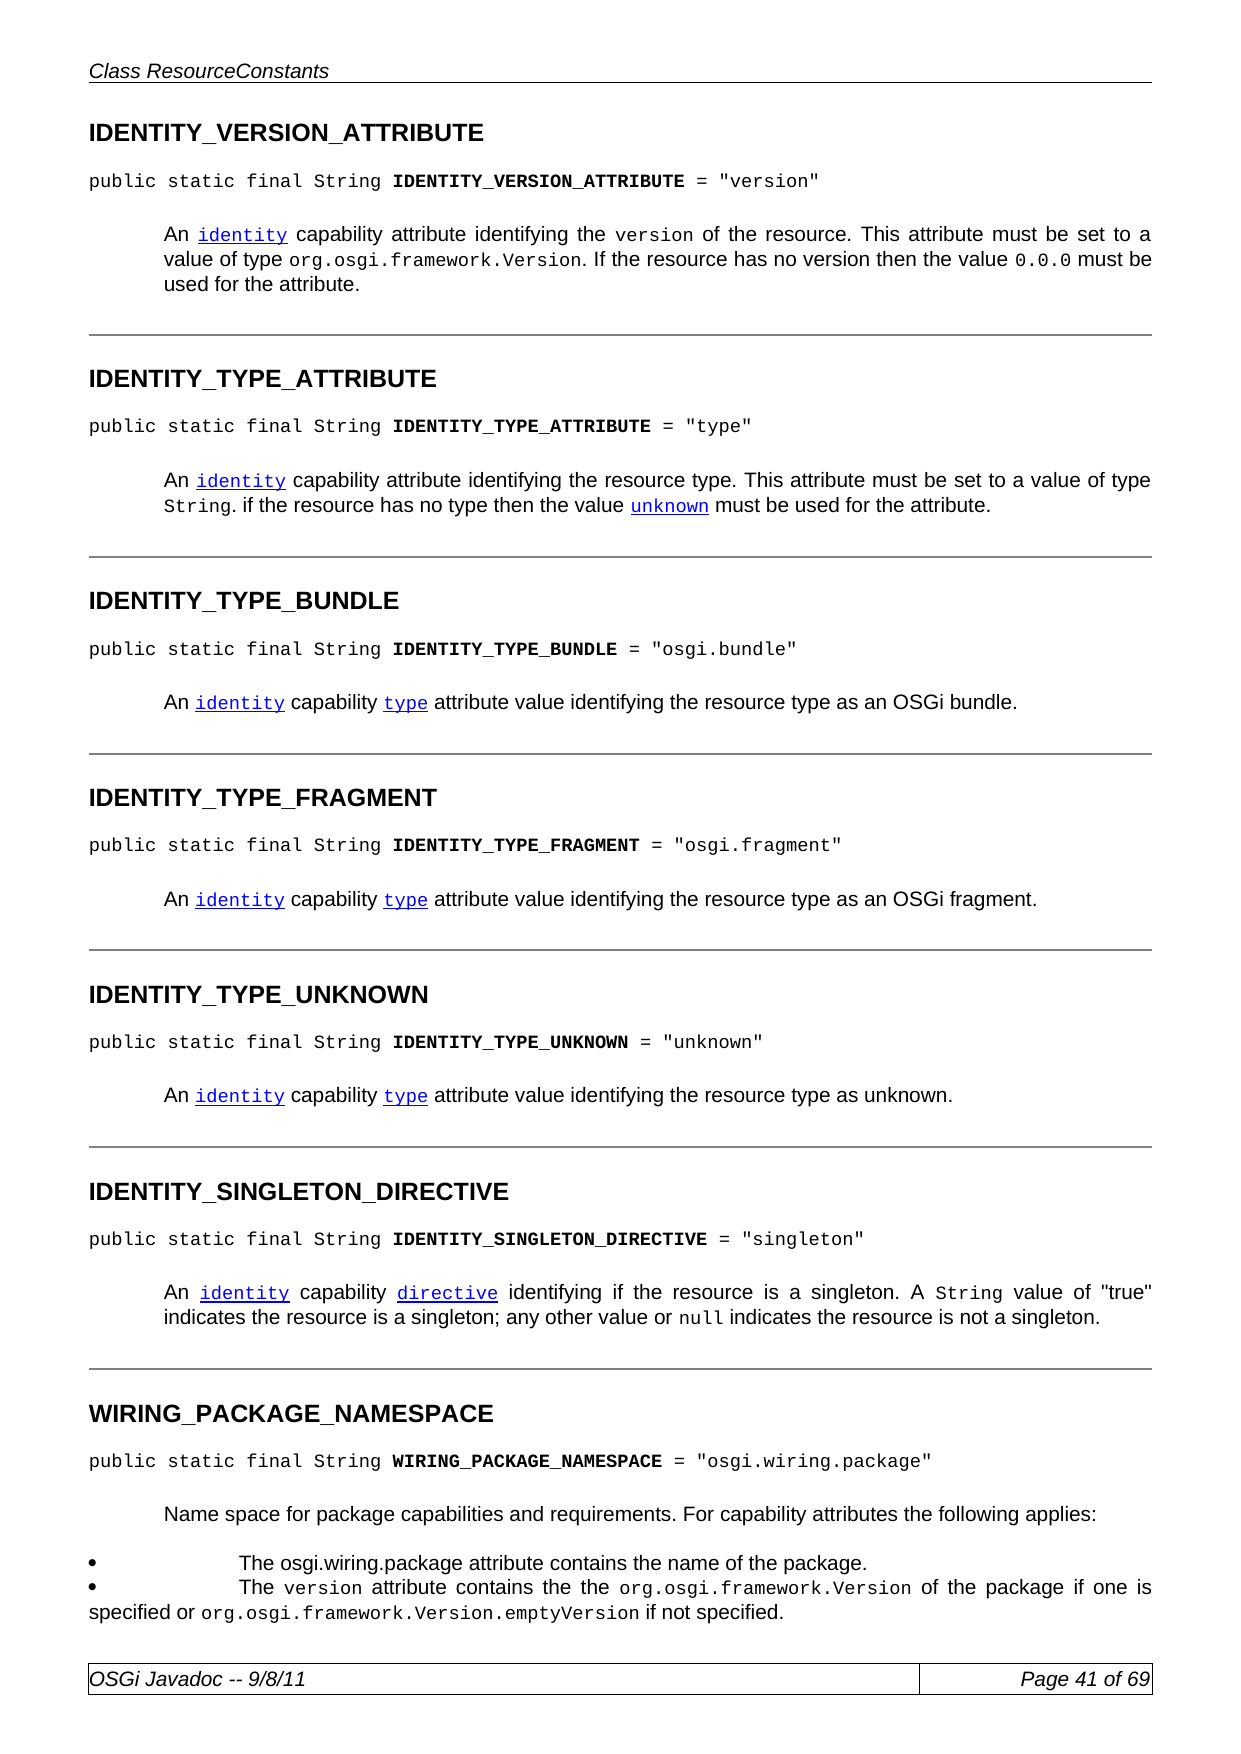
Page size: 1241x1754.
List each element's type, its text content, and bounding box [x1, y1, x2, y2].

subtitle WIRING_PACKAGE_NAMESPACE [88, 1399, 1152, 1427]
text An identity capability attribute identifying the version of the resource. This attribute must be set to a value of type org.osgi.framework.Version. If the resource has no version then the value 0.0.0 must be used for the attribute. [163, 222, 1152, 296]
text public static final String WIRING_PACKAGE_NAMESPACE = "osgi.wiring.package" [88, 1452, 1152, 1473]
subtitle IDENTITY_TYPE_FRAGMENT [88, 783, 1152, 812]
text An identity capability type attribute value identifying the resource type as an OSGi bundle. [163, 690, 1152, 715]
subtitle IDENTITY_TYPE_UNKNOWN [88, 980, 1152, 1009]
subtitle IDENTITY_TYPE_ATTRIBUTE [88, 364, 1152, 393]
list The version attribute contains the the org.osgi.framework.Version of the package if one is specified or org.osgi.framework.Version.emptyVersion if not specified. [88, 1575, 1152, 1625]
text public static final String IDENTITY_TYPE_UNKNOWN = "unknown" [88, 1033, 1152, 1054]
text An identity capability directive identifying if the resource is a singleton. A String value of "true" indicates the resource is a singleton; any other value or null indicates the resource is not a singleton. [163, 1280, 1152, 1330]
text public static final String IDENTITY_SINGLETON_DIRECTIVE = "singleton" [88, 1229, 1152, 1251]
text public static final String IDENTITY_VERSION_ATTRIBUTE = "version" [88, 171, 1152, 193]
subtitle IDENTITY_SINGLETON_DIRECTIVE [88, 1177, 1152, 1205]
text public static final String IDENTITY_TYPE_BUNDLE = "osgi.bundle" [88, 639, 1152, 661]
text An identity capability attribute identifying the resource type. This attribute must be set to a value of type String. if the resource has no type then the value unknown must be used for the attribute. [163, 468, 1152, 518]
text An identity capability type attribute value identifying the resource type as an OSGi fragment. [163, 886, 1152, 912]
text public static final String IDENTITY_TYPE_FRAGMENT = "osgi.fragment" [88, 836, 1152, 857]
text Name space for package capabilities and requirements. For capability attributes the following applies: [163, 1502, 1152, 1526]
subtitle IDENTITY_TYPE_BUNDLE [88, 586, 1152, 615]
subtitle IDENTITY_VERSION_ATTRIBUTE [88, 118, 1152, 147]
list The osgi.wiring.package attribute contains the name of the package. [88, 1551, 1152, 1575]
text An identity capability type attribute value identifying the resource type as unknown. [163, 1083, 1152, 1108]
text public static final String IDENTITY_TYPE_ATTRIBUTE = "type" [88, 417, 1152, 438]
